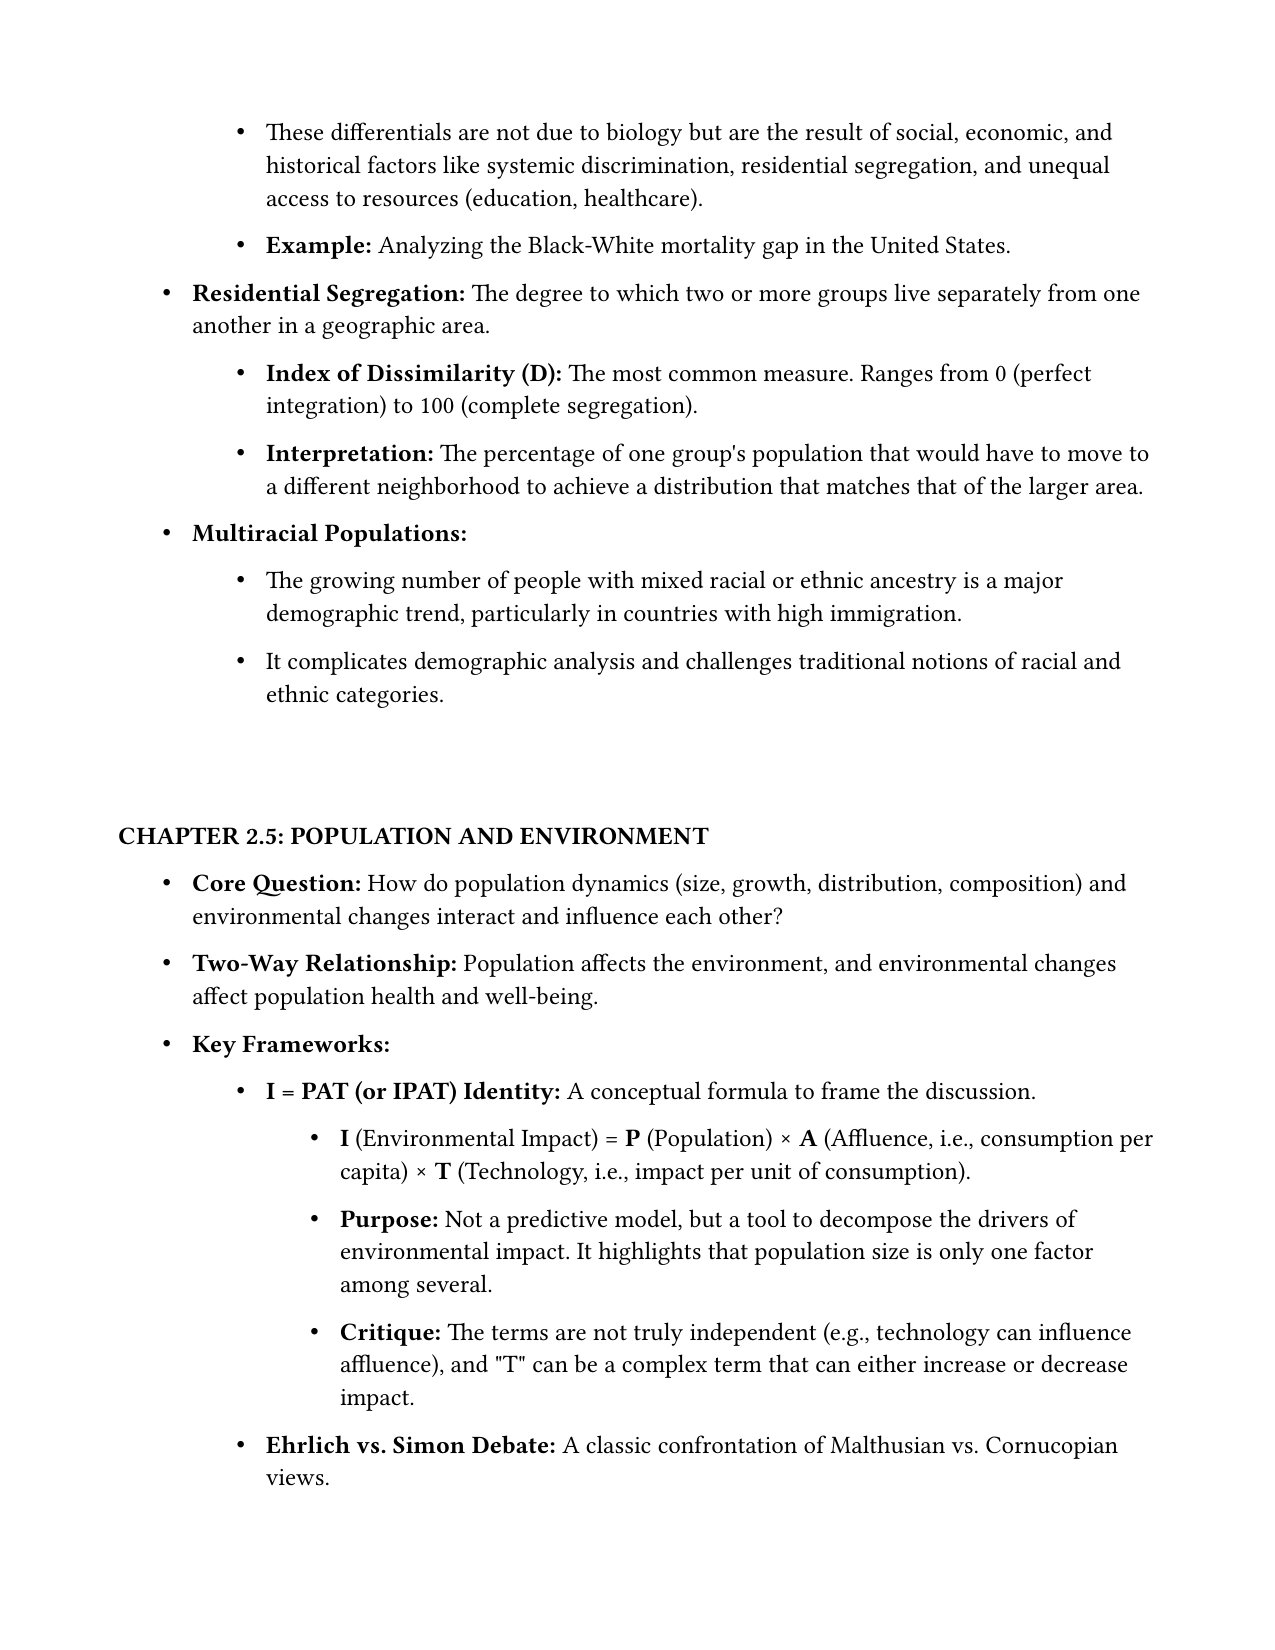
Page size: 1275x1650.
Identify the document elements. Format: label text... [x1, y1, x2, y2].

list Key Frameworks: [162, 1029, 1157, 1058]
text CHAPTER 2.5: POPULATION AND ENVIRONMENT [118, 822, 1157, 850]
list Multiracial Populations: [162, 519, 1157, 548]
list Purpose: Not a predictive model, but a tool to decompose the drivers of environmental impact. It highlights that population size is only one factor among several. [310, 1204, 1157, 1299]
list Index of Dissimilarity (D): The most common measure. Ranges from 0 (perfect integration) to 100 (complete segregation). [236, 359, 1157, 420]
list I = PAT (or IPAT) Identity: A conceptual formula to frame the discussion. [236, 1077, 1157, 1106]
list Core Question: How do population dynamics (size, growth, distribution, composition) and environmental changes interact and influence each other? [162, 869, 1157, 931]
list The growing number of people with mixed racial or ethnic ancestry is a major demographic trend, particularly in countries with high immigration. [236, 567, 1157, 628]
list These differentials are not due to biology but are the result of social, economic, and historical factors like systemic discrimination, residential segregation, and unequal access to resources (education, healthcare). [236, 118, 1157, 212]
list I (Environmental Impact) = P (Population) × A (Affluence, i.e., consumption per capita) × T (Technology, i.e., impact per unit of consumption). [310, 1124, 1157, 1186]
list Example: Analyzing the Black-White mortality gap in the United States. [236, 231, 1157, 260]
list Critique: The terms are not truly independent (e.g., technology can influence affluence), and "T" can be a complex term that can either increase or decrease impact. [310, 1318, 1157, 1412]
list Interpretation: The percentage of one group's population that would have to move to a different neighborhood to achieve a distribution that matches that of the larger area. [236, 439, 1157, 500]
list Residential Segregation: The degree to which two or more groups live separately from one another in a geographic area. [162, 278, 1157, 340]
list Two-Way Relationship: Population affects the environment, and environmental changes affect population health and well-being. [162, 949, 1157, 1011]
list It complicates demographic analysis and challenges traditional notions of racial and ethnic categories. [236, 647, 1157, 708]
list Ehrlich vs. Simon Debate: A classic confrontation of Malthusian vs. Cornucopian views. [236, 1431, 1157, 1492]
